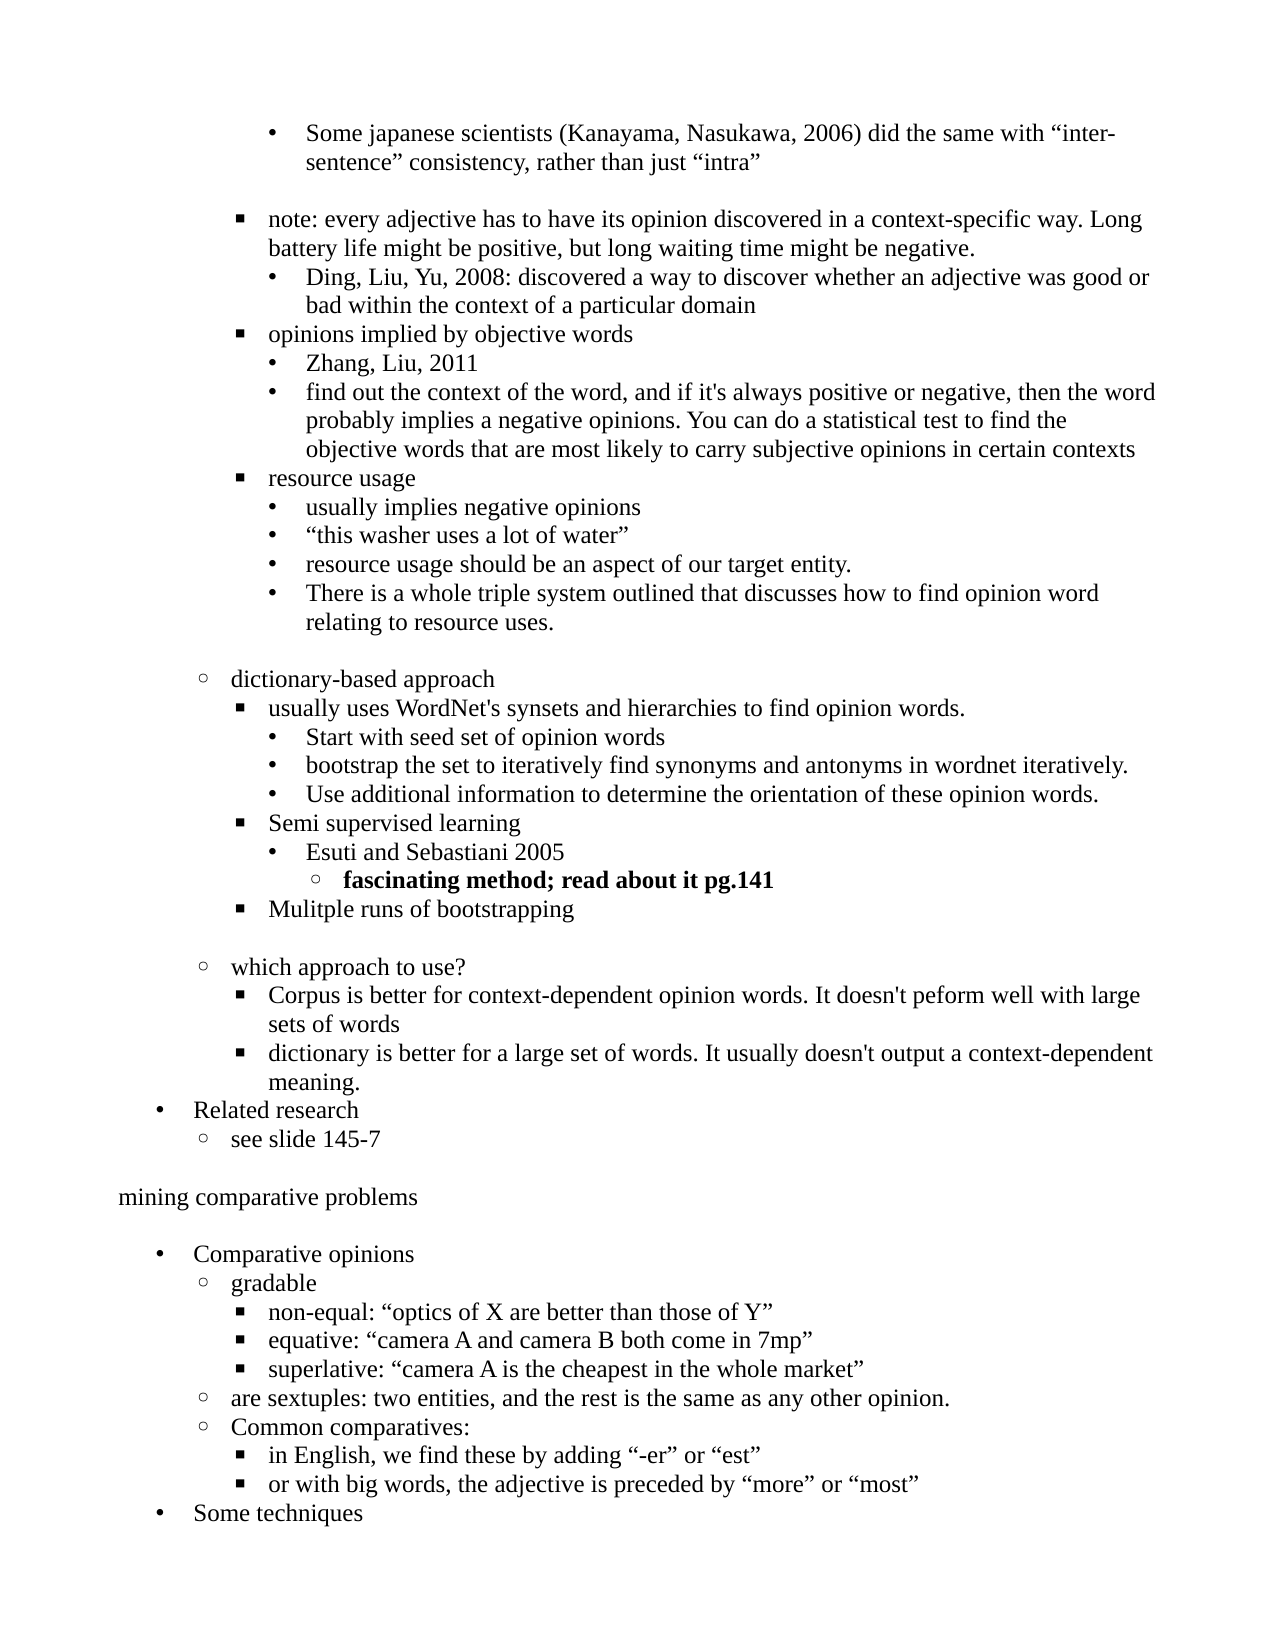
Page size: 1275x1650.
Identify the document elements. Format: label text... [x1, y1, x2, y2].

list see slide 145-7 [193, 1124, 1157, 1153]
list in English, we find these by adding “-er” or “est” [231, 1441, 1157, 1469]
list find out the context of the word, and if it's always positive or negative, then the word probably implies a negative opinions. You can do a statistical test to find the objective words that are most likely to carry subjective opinions in certain contexts [268, 377, 1157, 463]
list bootstrap the set to iteratively find synonyms and antonyms in wordnet iteratively. [268, 751, 1157, 779]
list Some techniques [156, 1498, 1157, 1527]
list Comparative opinions [156, 1239, 1157, 1268]
list Start with seed set of opinion words [268, 722, 1157, 751]
list are sextuples: two entities, and the rest is the same as any other opinion. [193, 1383, 1157, 1412]
list resource usage should be an aspect of our target entity. [268, 549, 1157, 578]
list Semi supervised learning [231, 808, 1157, 837]
list Mulitple runs of bootstrapping [231, 894, 1157, 952]
list non-equal: “optics of X are better than those of Y” [231, 1297, 1157, 1326]
list superlative: “camera A is the cheapest in the whole market” [231, 1354, 1157, 1383]
list Corpus is better for context-dependent opinion words. It doesn't peform well with large sets of words [231, 981, 1157, 1038]
list resource usage [231, 463, 1157, 492]
list note: every adjective has to have its opinion discovered in a context-specific way. Long battery life might be positive, but long waiting time might be negative. [231, 204, 1157, 262]
list There is a whole triple system outlined that discusses how to find opinion word relating to resource uses. [268, 578, 1157, 664]
list usually uses WordNet's synsets and hierarchies to find opinion words. [231, 693, 1157, 722]
list Some japanese scientists (Kanayama, Nasukawa, 2006) did the same with “inter-sentence” consistency, rather than just “intra” [268, 118, 1157, 204]
list Common comparatives: [193, 1412, 1157, 1441]
list Related research [156, 1096, 1157, 1124]
text mining comparative problems [118, 1182, 1157, 1211]
list Use additional information to determine the orientation of these opinion words. [268, 779, 1157, 808]
list Ding, Liu, Yu, 2008: discovered a way to discover whether an adjective was good or bad within the context of a particular domain [268, 262, 1157, 319]
list dictionary-based approach [193, 664, 1157, 693]
list “this washer uses a lot of water” [268, 521, 1157, 549]
list Zhang, Liu, 2011 [268, 348, 1157, 377]
list dictionary is better for a large set of words. It usually doesn't output a context-dependent meaning. [231, 1038, 1157, 1096]
list usually implies negative opinions [268, 492, 1157, 521]
list fascinating method; read about it pg.141 [306, 866, 1157, 894]
list or with big words, the adjective is preceded by “more” or “most” [231, 1469, 1157, 1498]
list gradable [193, 1268, 1157, 1297]
list which approach to use? [193, 952, 1157, 981]
list Esuti and Sebastiani 2005 [268, 837, 1157, 866]
list opinions implied by objective words [231, 319, 1157, 348]
list equative: “camera A and camera B both come in 7mp” [231, 1326, 1157, 1354]
